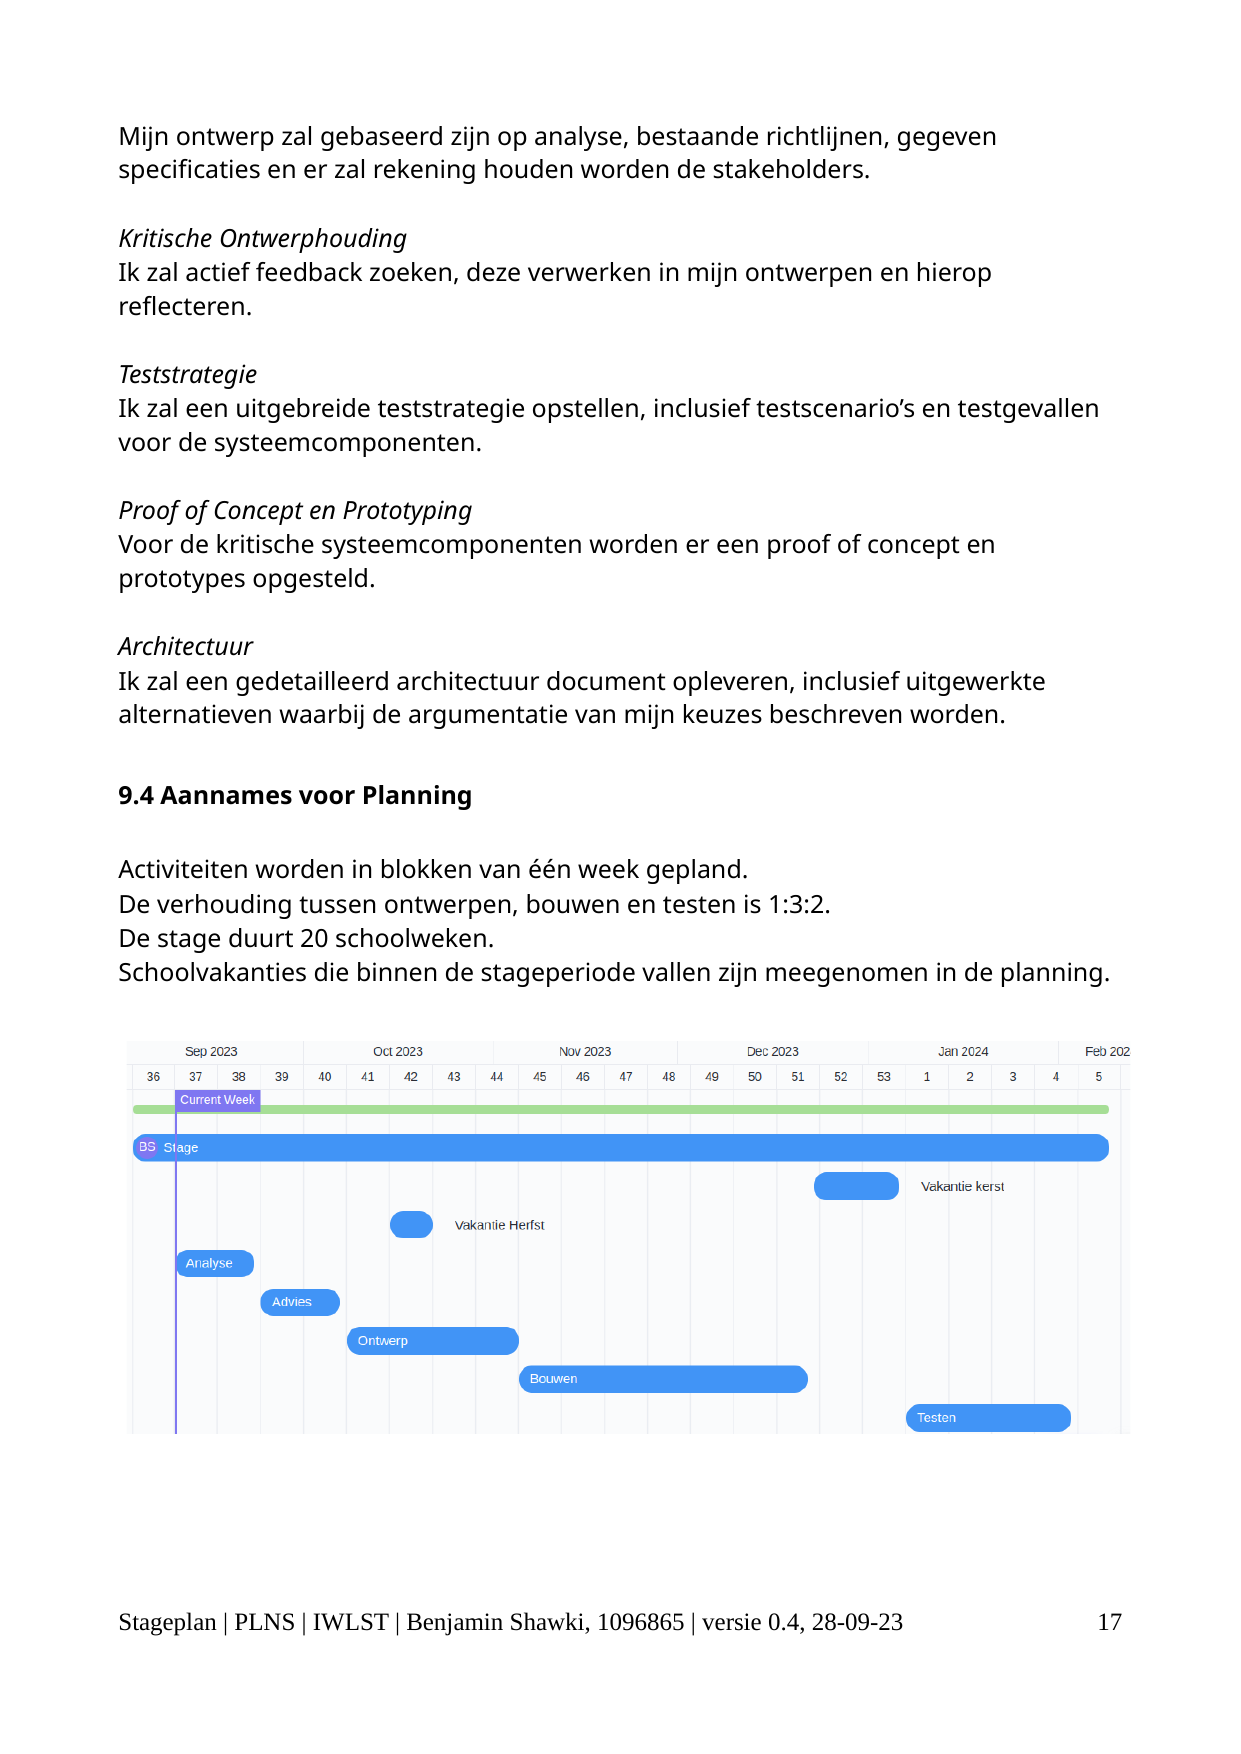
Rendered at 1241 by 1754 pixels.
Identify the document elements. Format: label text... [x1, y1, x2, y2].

subtitle 9.4 Aannames voor Planning [118, 744, 1122, 812]
text Ik zal een uitgebreide teststrategie opstellen, inclusief testscenario’s en testgevallen voor de systeemcomponenten. [118, 391, 1122, 459]
text Ik zal een gedetailleerd architectuur document opleveren, inclusief uitgewerkte alternatieven waarbij de argumentatie van mijn keuzes beschreven worden. [118, 663, 1122, 731]
text Activiteiten worden in blokken van één week gepland. [118, 818, 1122, 886]
text Mijn ontwerp zal gebaseerd zijn op analyse, bestaande richtlijnen, gegeven specificaties en er zal rekening houden worden de stakeholders. [118, 118, 1122, 186]
text De stage duurt 20 schoolweken. [118, 920, 1122, 954]
text Voor de kritische systeemcomponenten worden er een proof of concept en prototypes opgesteld. [118, 527, 1122, 595]
picture [126, 1041, 1131, 1434]
text Schoolvakanties die binnen de stageperiode vallen zijn meegenomen in de planning. [118, 954, 1122, 988]
text Kritische Ontwerphouding [118, 220, 1122, 254]
text Teststrategie [118, 357, 1122, 391]
text Proof of Concept en Prototyping [118, 493, 1122, 527]
text Ik zal actief feedback zoeken, deze verwerken in mijn ontwerpen en hierop reflecteren. [118, 254, 1122, 322]
text De verhouding tussen ontwerpen, bouwen en testen is 1:3:2. [118, 886, 1122, 920]
text Architectuur [118, 629, 1122, 663]
